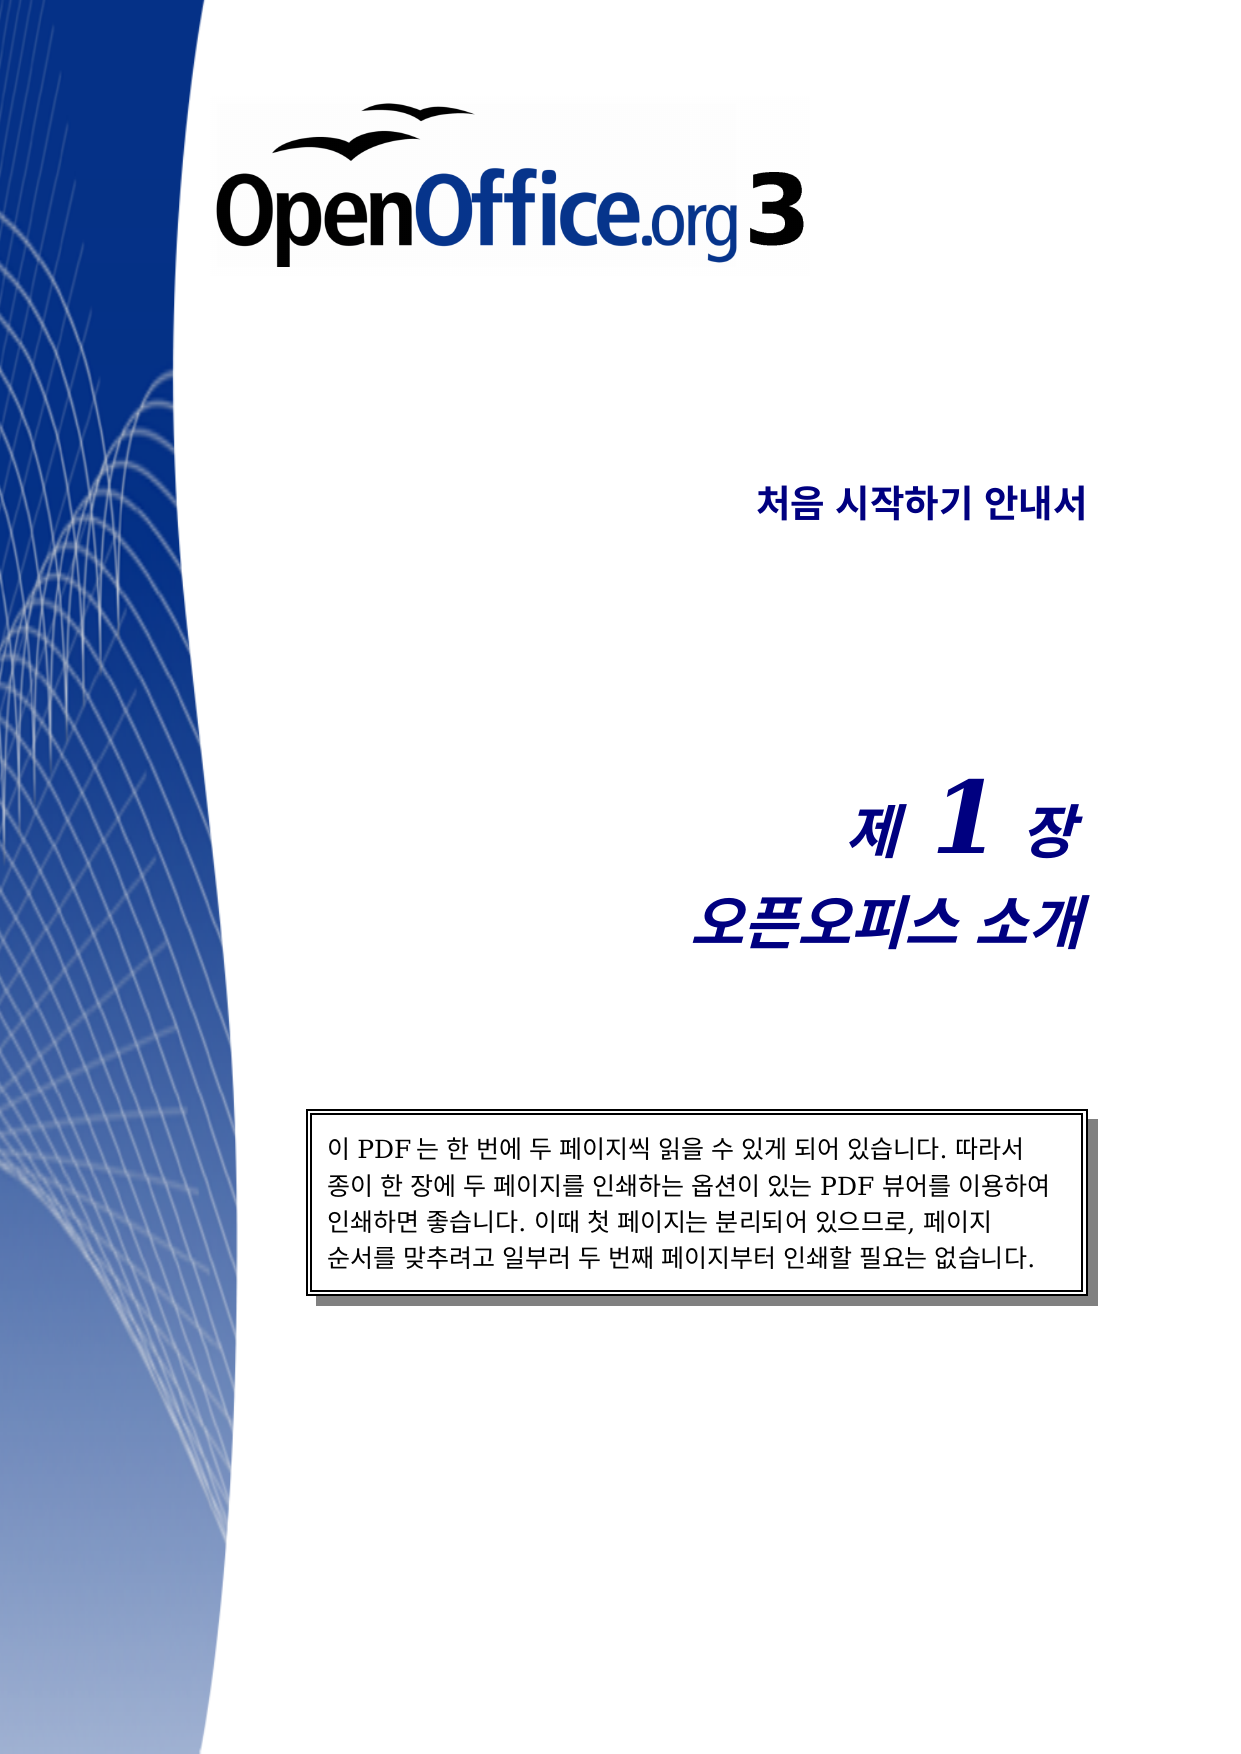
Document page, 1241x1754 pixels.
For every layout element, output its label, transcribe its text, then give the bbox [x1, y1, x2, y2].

subtitle 제 1장 오픈오피스 소개 [249, 759, 1098, 1030]
text 처음 시작하기 안내서 [249, 474, 1098, 528]
text 이 PDF는 한 번에 두 페이지씩 읽을 수 있게 되어 있습니다. 따라서 종이 한 장에 두 페이지를 인쇄하는 옵션이 있는 PDF 뷰어를 이용하여 인쇄하면 좋습니다. 이때 첫 페이지는 분리되어 있으므로, 페이지 순서를 맞추려고 일부러 두 번째 페이지부터 인쇄할 필요는 없습니다. [308, 1111, 1086, 1294]
picture [0, 0, 811, 1754]
